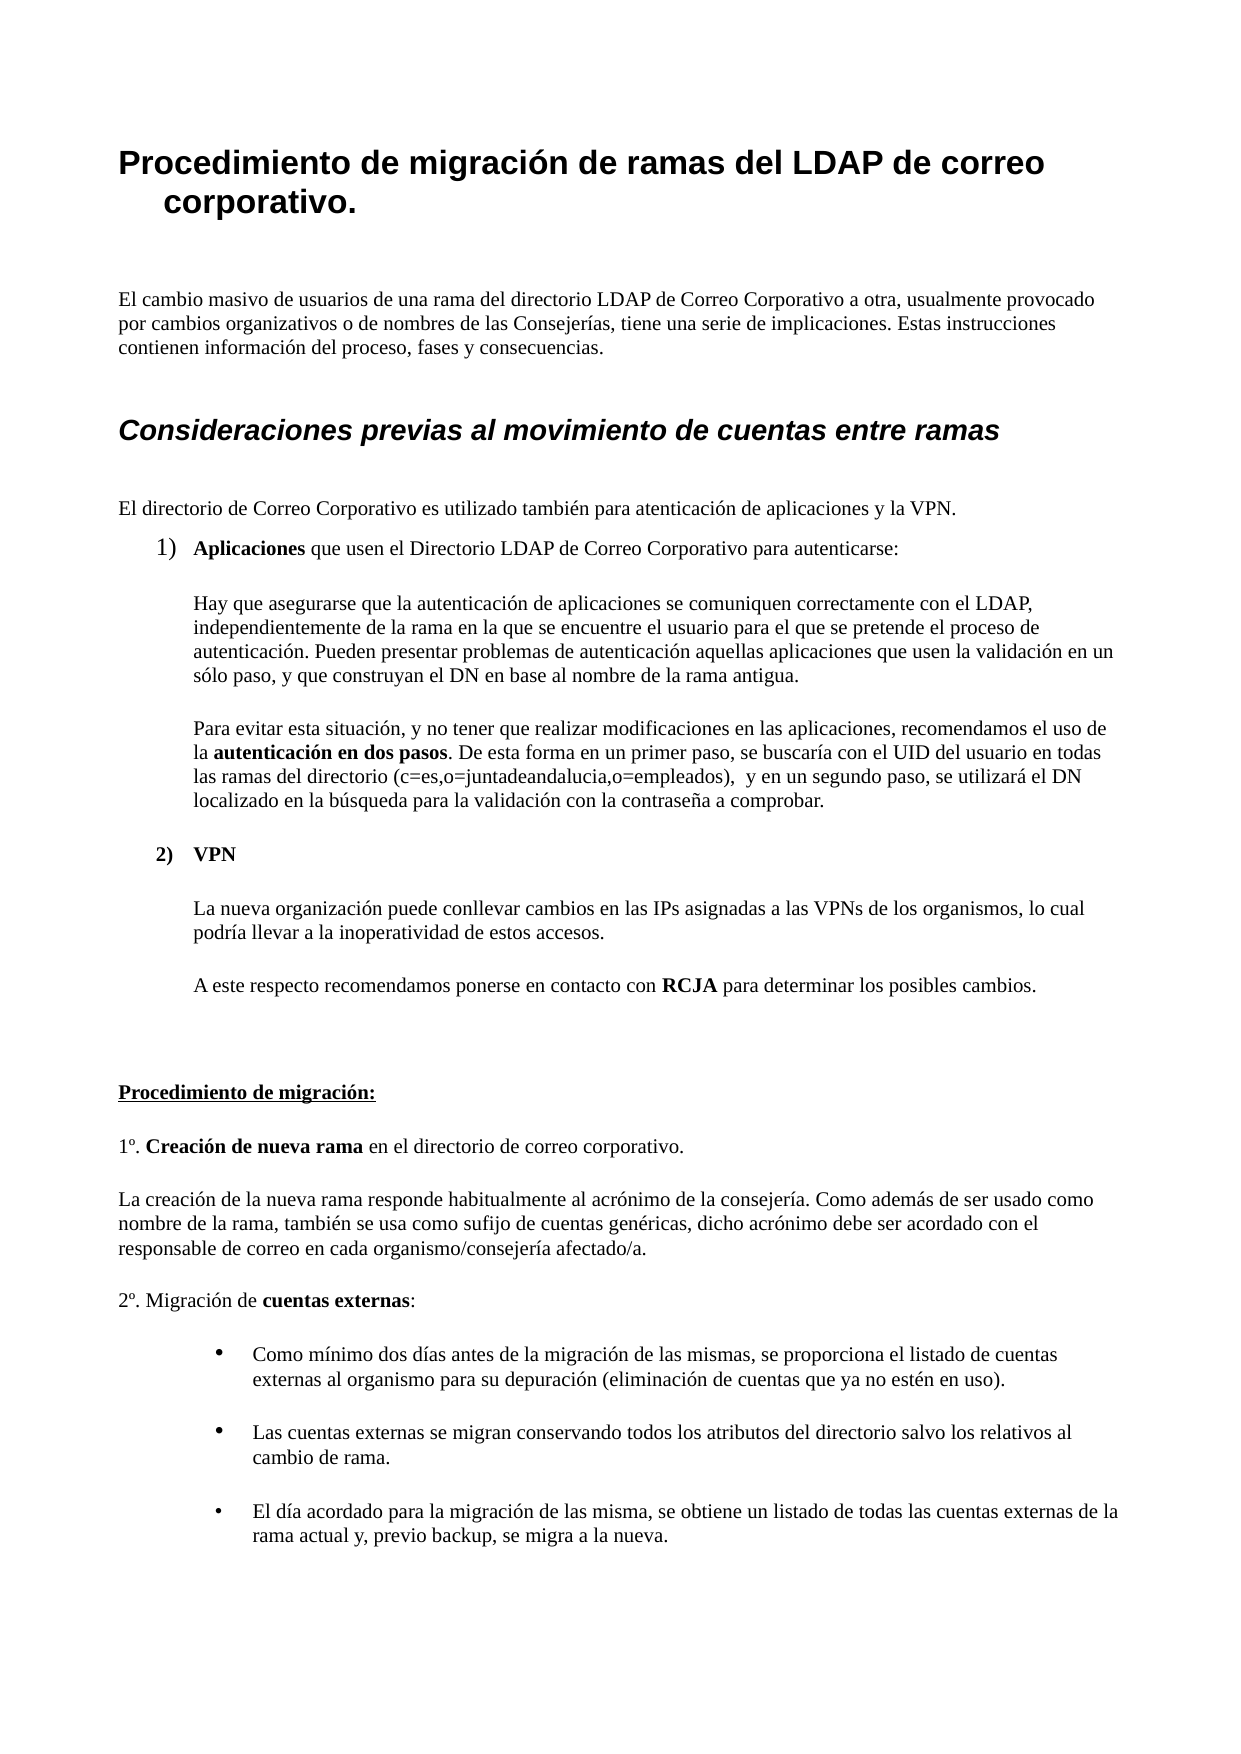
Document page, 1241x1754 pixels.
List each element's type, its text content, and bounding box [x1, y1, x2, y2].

list La nueva organización puede conllevar cambios en las IPs asignadas a las VPNs de los organismos, lo cual podría llevar a la inoperatividad de estos accesos. [156, 896, 1122, 944]
subtitle Procedimiento de migración de ramas del LDAP de correo corporativo. [118, 143, 1122, 220]
list VPN [156, 842, 1122, 866]
list A este respecto recomendamos ponerse en contacto con RCJA para determinar los posibles cambios. [156, 973, 1122, 997]
list Como mínimo dos días antes de la migración de las mismas, se proporciona el listado de cuentas externas al organismo para su depuración (eliminación de cuentas que ya no estén en uso). [215, 1342, 1122, 1391]
list Las cuentas externas se migran conservando todos los atributos del directorio salvo los relativos al cambio de rama. [215, 1420, 1122, 1469]
text El cambio masivo de usuarios de una rama del directorio LDAP de Correo Corporativo a otra, usualmente provocado por cambios organizativos o de nombres de las Consejerías, tiene una serie de implicaciones. Estas instrucciones contienen información del proceso, fases y consecuencias. [118, 286, 1122, 359]
list Para evitar esta situación, y no tener que realizar modificaciones en las aplicaciones, recomendamos el uso de la autenticación en dos pasos. De esta forma en un primer paso, se buscaría con el UID del usuario en todas las ramas del directorio (c=es,o=juntadeandalucia,o=empleados), y en un segundo paso, se utilizará el DN localizado en la búsqueda para la validación con la contraseña a comprobar. [156, 716, 1122, 812]
text El directorio de Correo Corporativo es utilizado también para atenticación de aplicaciones y la VPN. [118, 496, 1122, 520]
text Procedimiento de migración: [118, 1080, 1122, 1104]
text 1º. Creación de nueva rama en el directorio de correo corporativo. [118, 1134, 1122, 1158]
list Hay que asegurarse que la autenticación de aplicaciones se comuniquen correctamente con el LDAP, independientemente de la rama en la que se encuentre el usuario para el que se pretende el proceso de autenticación. Pueden presentar problemas de autenticación aquellas aplicaciones que usen la validación en un sólo paso, y que construyan el DN en base al nombre de la rama antigua. [156, 591, 1122, 687]
text La creación de la nueva rama responde habitualmente al acrónimo de la consejería. Como además de ser usado como nombre de la rama, también se usa como sufijo de cuentas genéricas, dicho acrónimo debe ser acordado con el responsable de correo en cada organismo/consejería afectado/a. 2º. Migración de cuentas externas: [118, 1187, 1122, 1312]
list Aplicaciones que usen el Directorio LDAP de Correo Corporativo para autenticarse: [156, 532, 1122, 561]
subtitle Consideraciones previas al movimiento de cuentas entre ramas [118, 413, 1122, 447]
